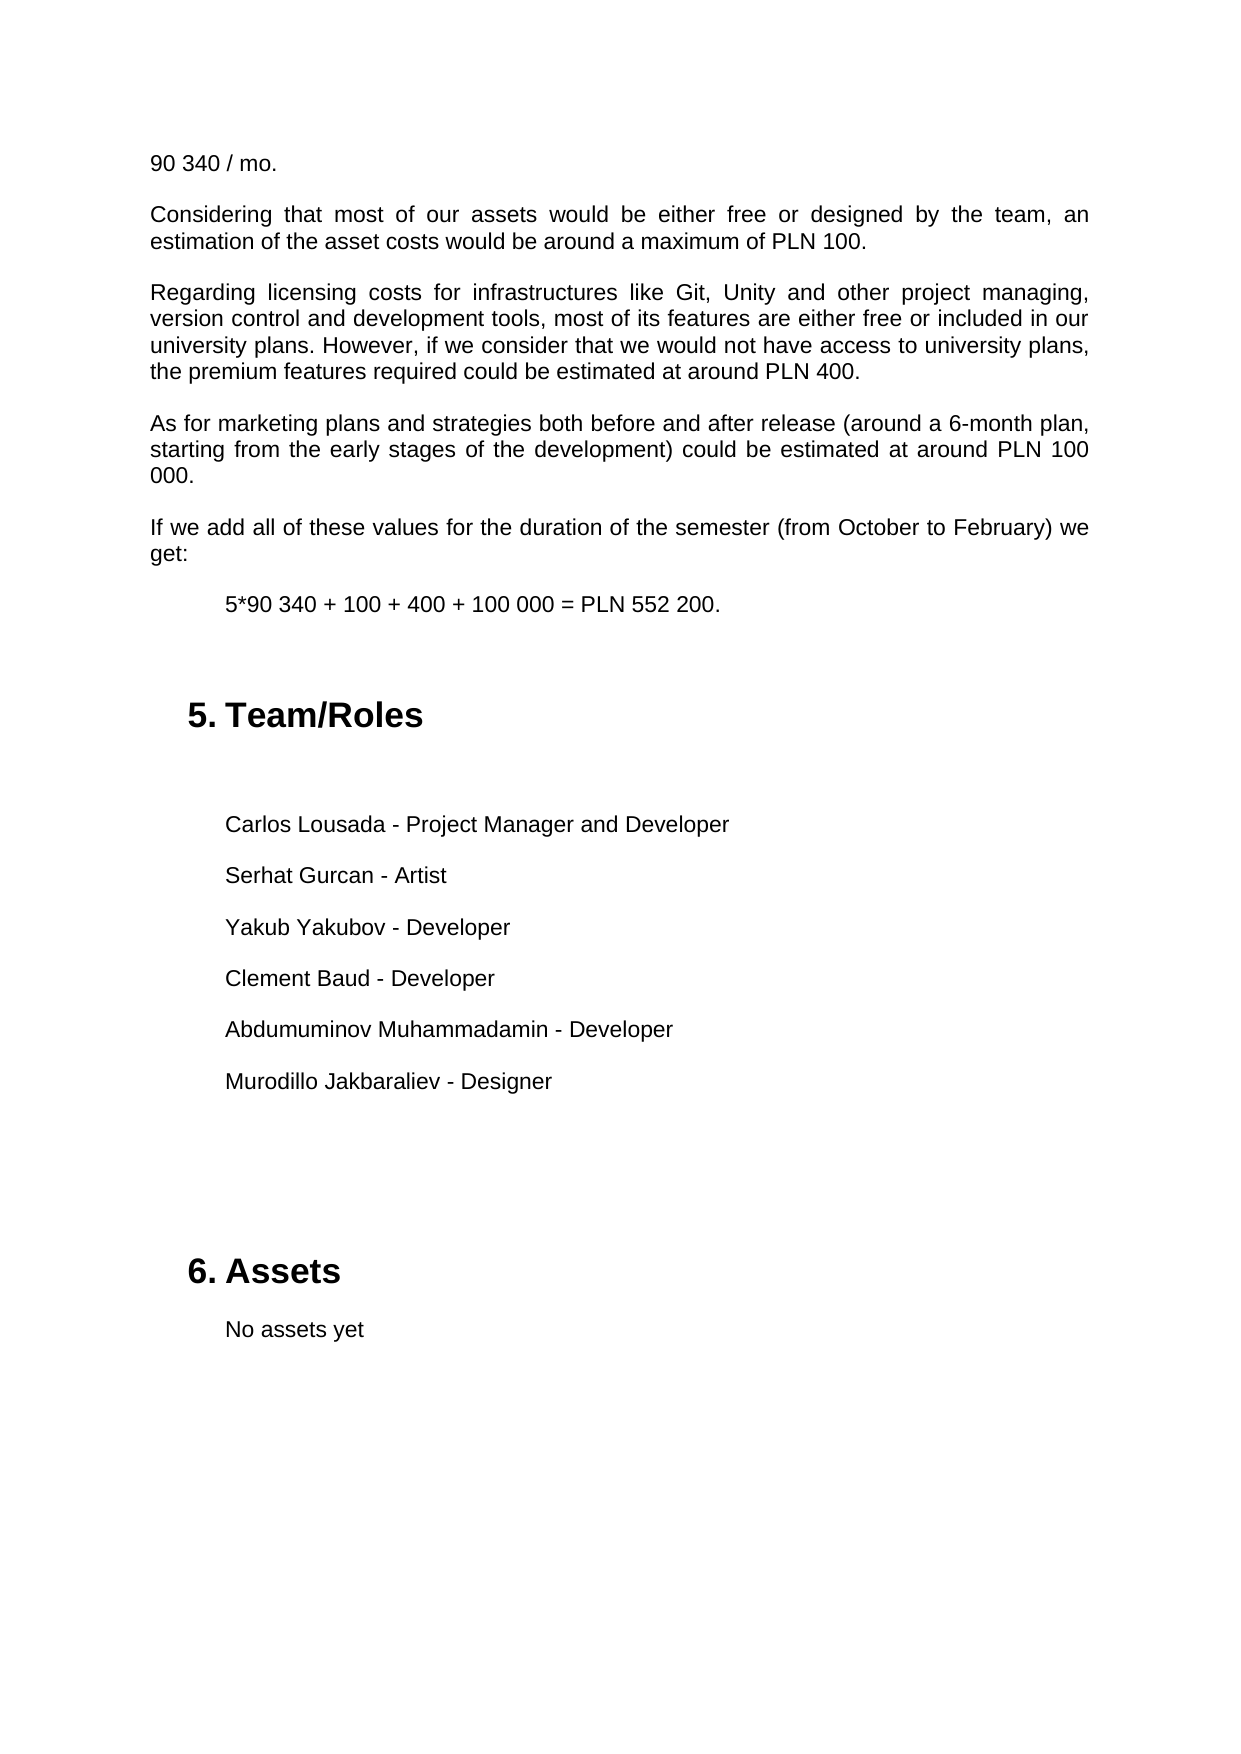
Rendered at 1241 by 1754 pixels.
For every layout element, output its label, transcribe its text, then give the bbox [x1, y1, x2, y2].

text If we add all of these values for the duration of the semester (from October to February) we get: [150, 513, 1090, 566]
text 90 340 / mo. [150, 150, 1090, 176]
text Abdumuminov Muhammadamin - Developer [225, 1016, 1090, 1043]
text Murodillo Jakbaraliev - Designer [225, 1068, 1090, 1094]
list Assets [187, 1251, 1090, 1291]
text Serhat Gurcan - Artist [225, 862, 1090, 889]
text No assets yet [225, 1316, 1090, 1343]
text Clement Baud - Developer [225, 965, 1090, 991]
text 5*90 340 + 100 + 400 + 100 000 = PLN 552 200. [150, 591, 1090, 618]
text As for marketing plans and strategies both before and after release (around a 6-month plan, starting from the early stages of the development) could be estimated at around PLN 100 000. [150, 409, 1090, 488]
text Regarding licensing costs for infrastructures like Git, Unity and other project managing, version control and development tools, most of its features are either free or included in our university plans. However, if we consider that we would not have access to university plans, the premium features required could be estimated at around PLN 400. [150, 279, 1090, 384]
text Yakub Yakubov - Developer [225, 914, 1090, 940]
text Carlos Lousada - Project Manager and Developer [225, 811, 1090, 837]
list Team/Roles [187, 694, 1090, 735]
text Considering that most of our assets would be either free or designed by the team, an estimation of the asset costs would be around a maximum of PLN 100. [150, 201, 1090, 254]
